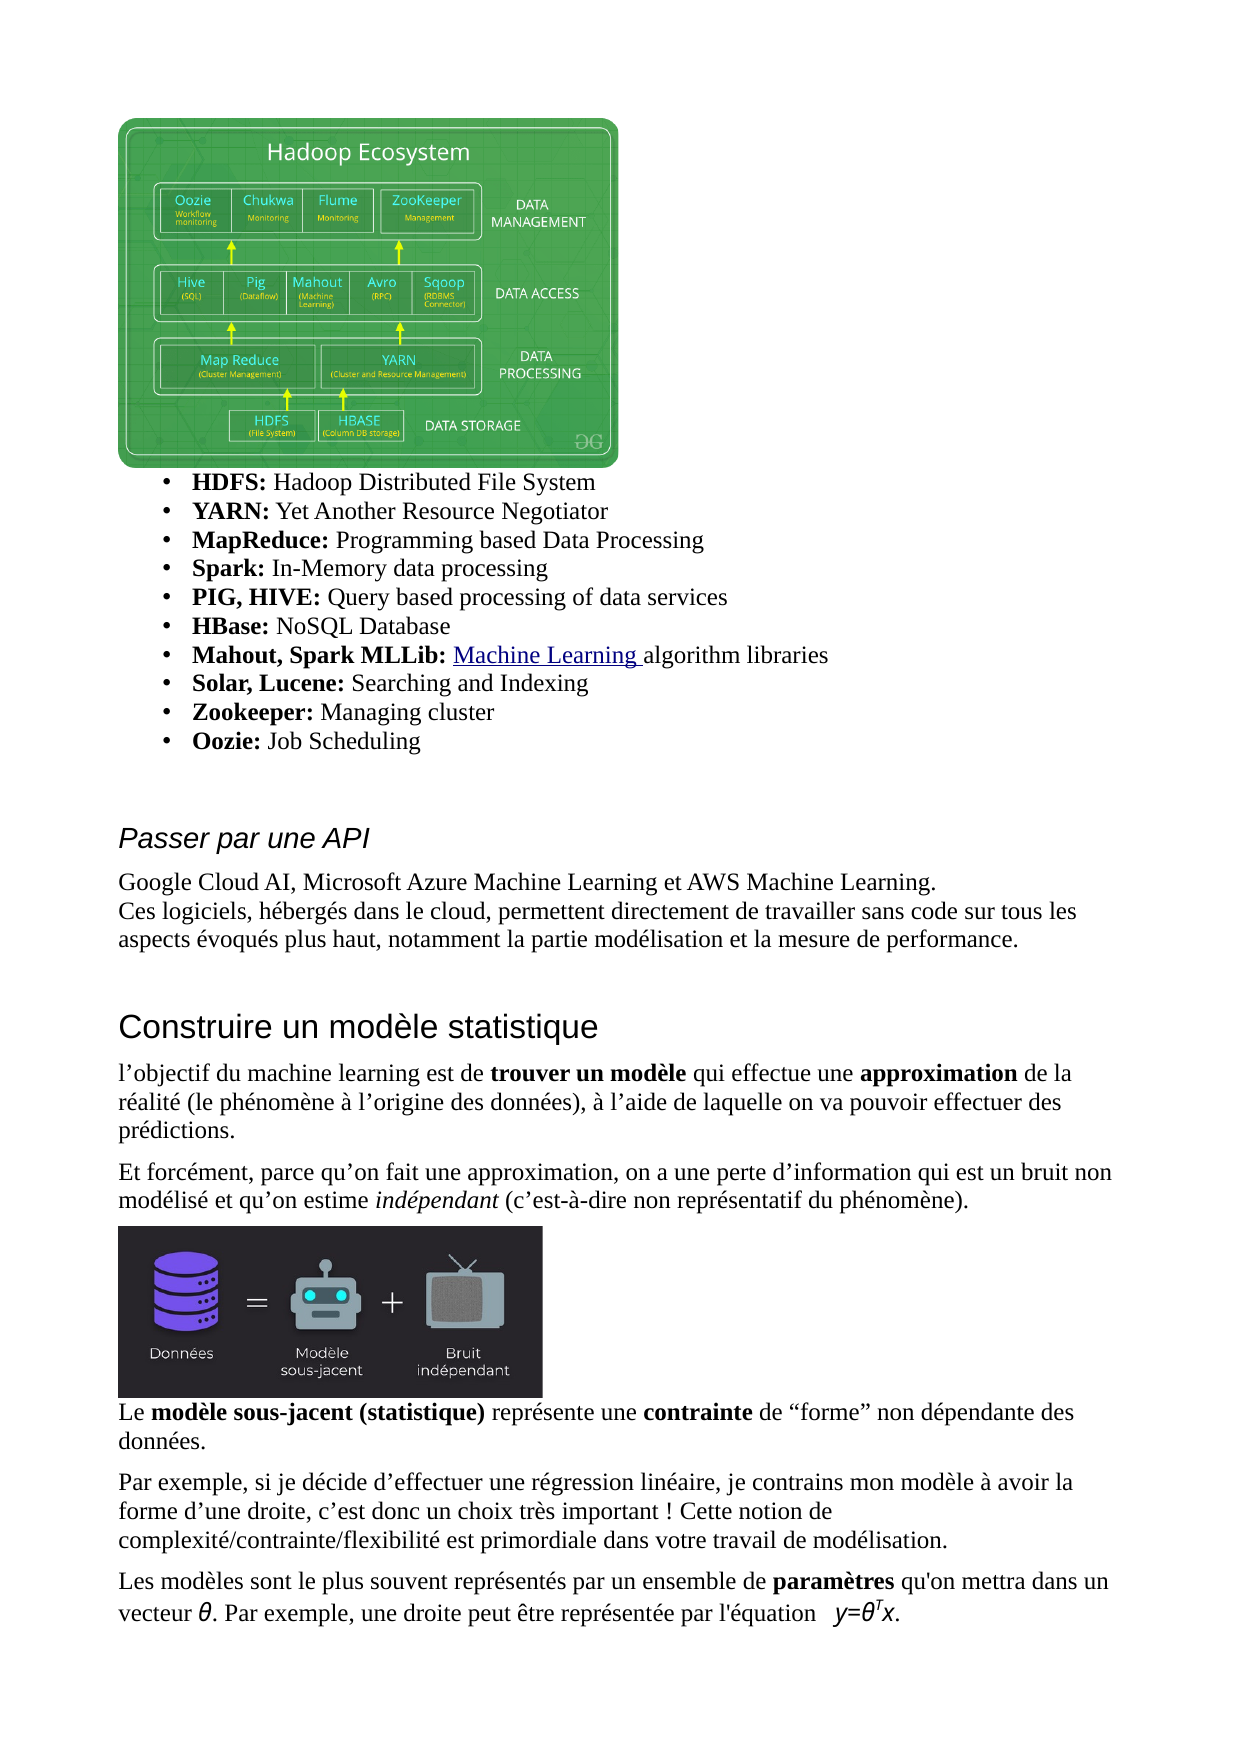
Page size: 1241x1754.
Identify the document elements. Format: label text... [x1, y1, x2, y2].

subtitle Construire un modèle statistique [118, 1007, 1122, 1046]
list Mahout, Spark MLLib: Machine Learning algorithm libraries [162, 640, 1122, 668]
list PIG, HIVE: Query based processing of data services [162, 582, 1122, 611]
picture [118, 1226, 543, 1398]
list HDFS: Hadoop Distributed File System [162, 467, 1122, 496]
text Google Cloud AI, Microsoft Azure Machine Learning et AWS Machine Learning. [118, 867, 1122, 896]
list Solar, Lucene: Searching and Indexing [162, 668, 1122, 697]
list HBase: NoSQL Database [162, 611, 1122, 640]
list Spark: In-Memory data processing [162, 553, 1122, 582]
list Oozie: Job Scheduling [162, 726, 1122, 755]
list YARN: Yet Another Resource Negotiator [162, 496, 1122, 525]
text Et forcément, parce qu’on fait une approximation, on a une perte d’information qui est un bruit non modélisé et qu’on estime indépendant (c’est-à-dire non représentatif du phénomène). [118, 1157, 1122, 1214]
text Par exemple, si je décide d’effectuer une régression linéaire, je contrains mon modèle à avoir la forme d’une droite, c’est donc un choix très important ! Cette notion de complexité/contrainte/flexibilité est primordiale dans votre travail de modélisation. [118, 1467, 1122, 1554]
picture [118, 118, 619, 468]
list MapReduce: Programming based Data Processing [162, 525, 1122, 553]
text Les modèles sont le plus souvent représentés par un ensemble de paramètres qu'on mettra dans un vecteur θ. Par exemple, une droite peut être représentée par l'équation y=θTx. [118, 1566, 1122, 1629]
list Zookeeper: Managing cluster [162, 697, 1122, 726]
subtitle Passer par une API [118, 821, 1122, 854]
text Le modèle sous-jacent (statistique) représente une contrainte de “forme” non dépendante des données. [118, 1397, 1122, 1455]
text Ces logiciels, hébergés dans le cloud, permettent directement de travailler sans code sur tous les aspects évoqués plus haut, notamment la partie modélisation et la mesure de performance. [118, 896, 1122, 953]
text l’objectif du machine learning est de trouver un modèle qui effectue une approximation de la réalité (le phénomène à l’origine des données), à l’aide de laquelle on va pouvoir effectuer des prédictions. [118, 1058, 1122, 1144]
